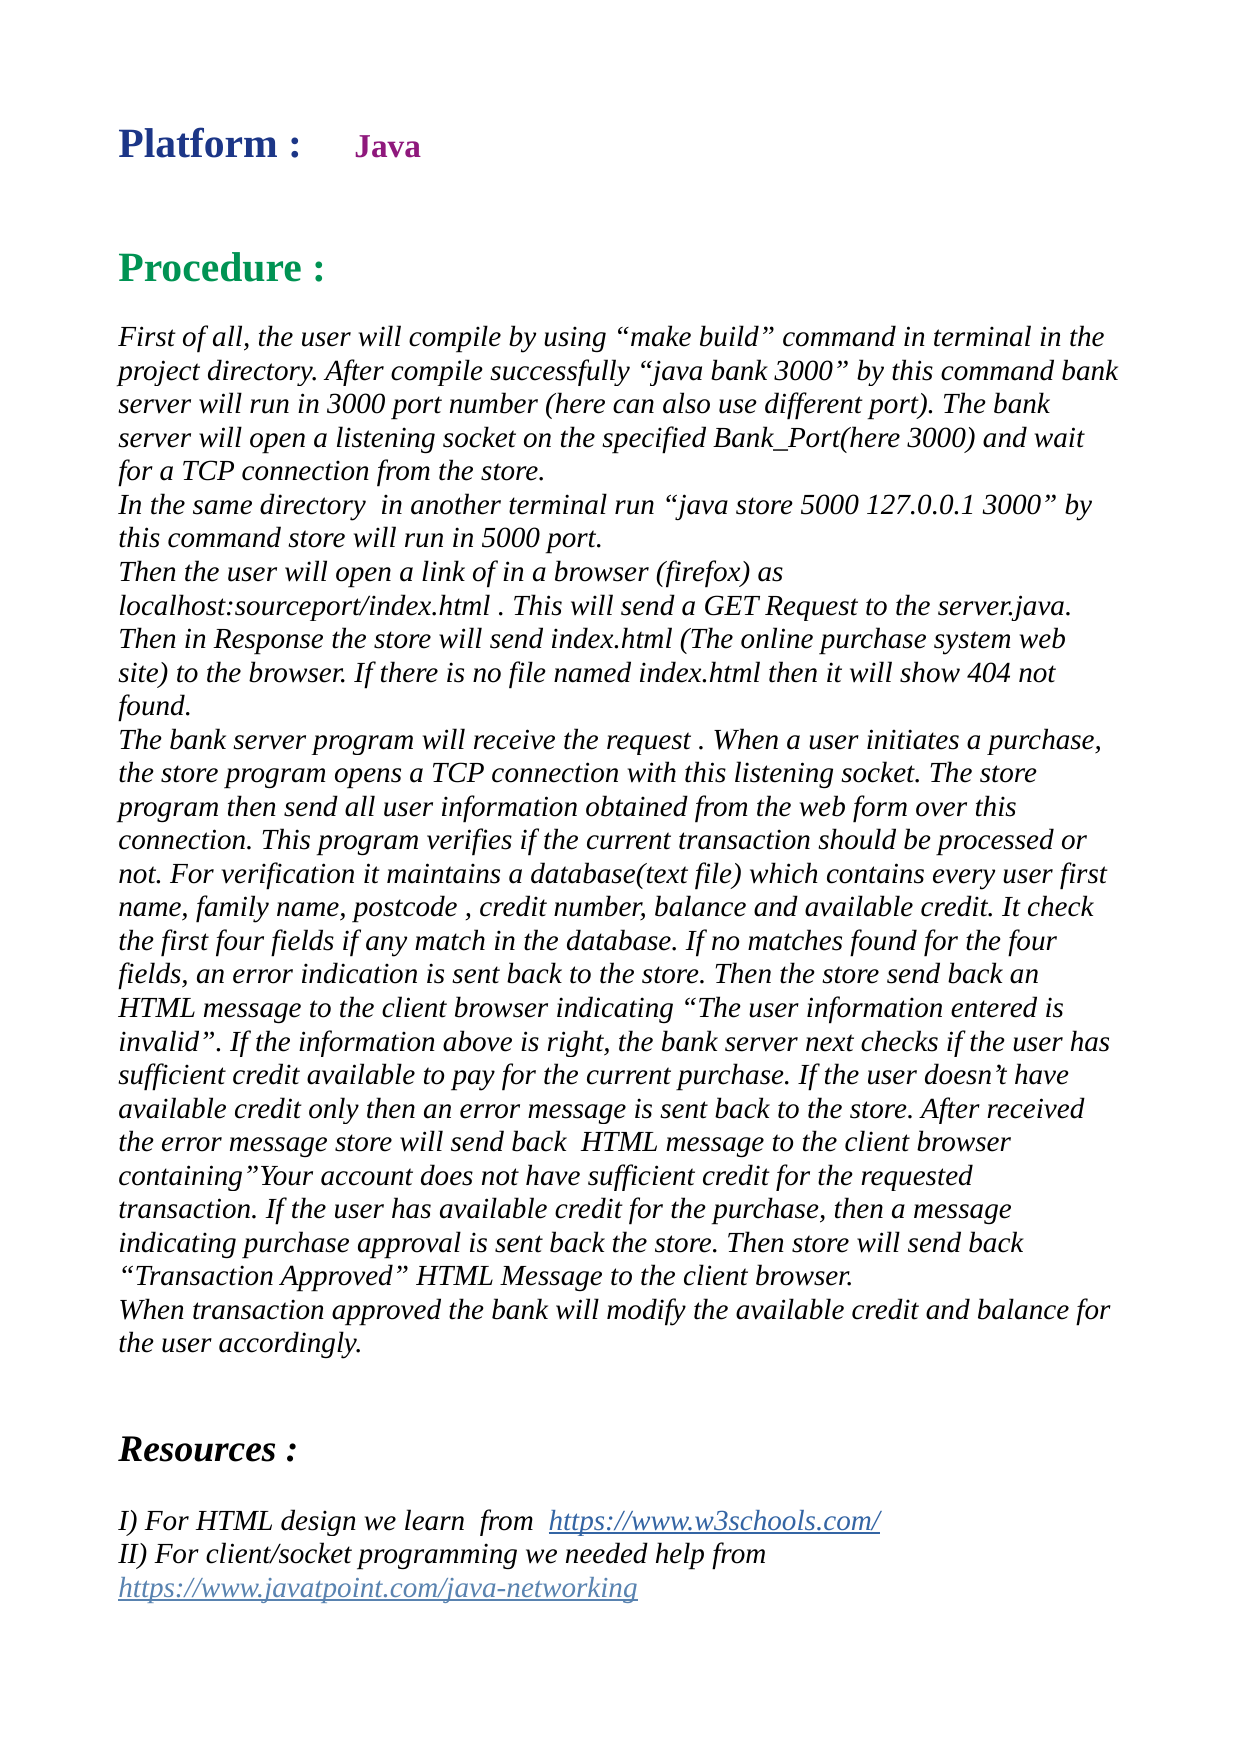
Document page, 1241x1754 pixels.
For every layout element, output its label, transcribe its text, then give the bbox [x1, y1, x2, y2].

text I) For HTML design we learn from https://www.w3schools.com/ [118, 1503, 1122, 1536]
text In the same directory in another terminal run “java store 5000 127.0.0.1 3000” by this command store will run in 5000 port. [118, 487, 1122, 554]
text Platform : Java [118, 118, 1122, 166]
text II) For client/socket programming we needed help from https://www.javatpoint.com/java-networking [118, 1536, 1122, 1603]
text The bank server program will receive the request . When a user initiates a purchase, the store program opens a TCP connection with this listening socket. The store program then send all user information obtained from the web form over this connection. This program verifies if the current transaction should be processed or not. For verification it maintains a database(text file) which contains every user first name, family name, postcode , credit number, balance and available credit. It check the first four fields if any match in the database. If no matches found for the four fields, an error indication is sent back to the store. Then the store send back an HTML message to the client browser indicating “The user information entered is invalid”. If the information above is right, the bank server next checks if the user has sufficient credit available to pay for the current purchase. If the user doesn’t have available credit only then an error message is sent back to the store. After received the error message store will send back HTML message to the client browser containing”Your account does not have sufficient credit for the requested transaction. If the user has available credit for the purchase, then a message indicating purchase approval is sent back the store. Then store will send back “Transaction Approved” HTML Message to the client browser. [118, 722, 1122, 1292]
text First of all, the user will compile by using “make build” command in terminal in the project directory. After compile successfully “java bank 3000” by this command bank server will run in 3000 port number (here can also use different port). The bank server will open a listening socket on the specified Bank_Port(here 3000) and wait for a TCP connection from the store. [118, 319, 1122, 487]
text Resources : [118, 1426, 1122, 1469]
text Procedure : [118, 243, 1122, 291]
text When transaction approved the bank will modify the available credit and balance for the user accordingly. [118, 1292, 1122, 1359]
text Then the user will open a link of in a browser (firefox) as localhost:sourceport/index.html . This will send a GET Request to the server.java. Then in Response the store will send index.html (The online purchase system web site) to the browser. If there is no file named index.html then it will show 404 not found. [118, 554, 1122, 722]
